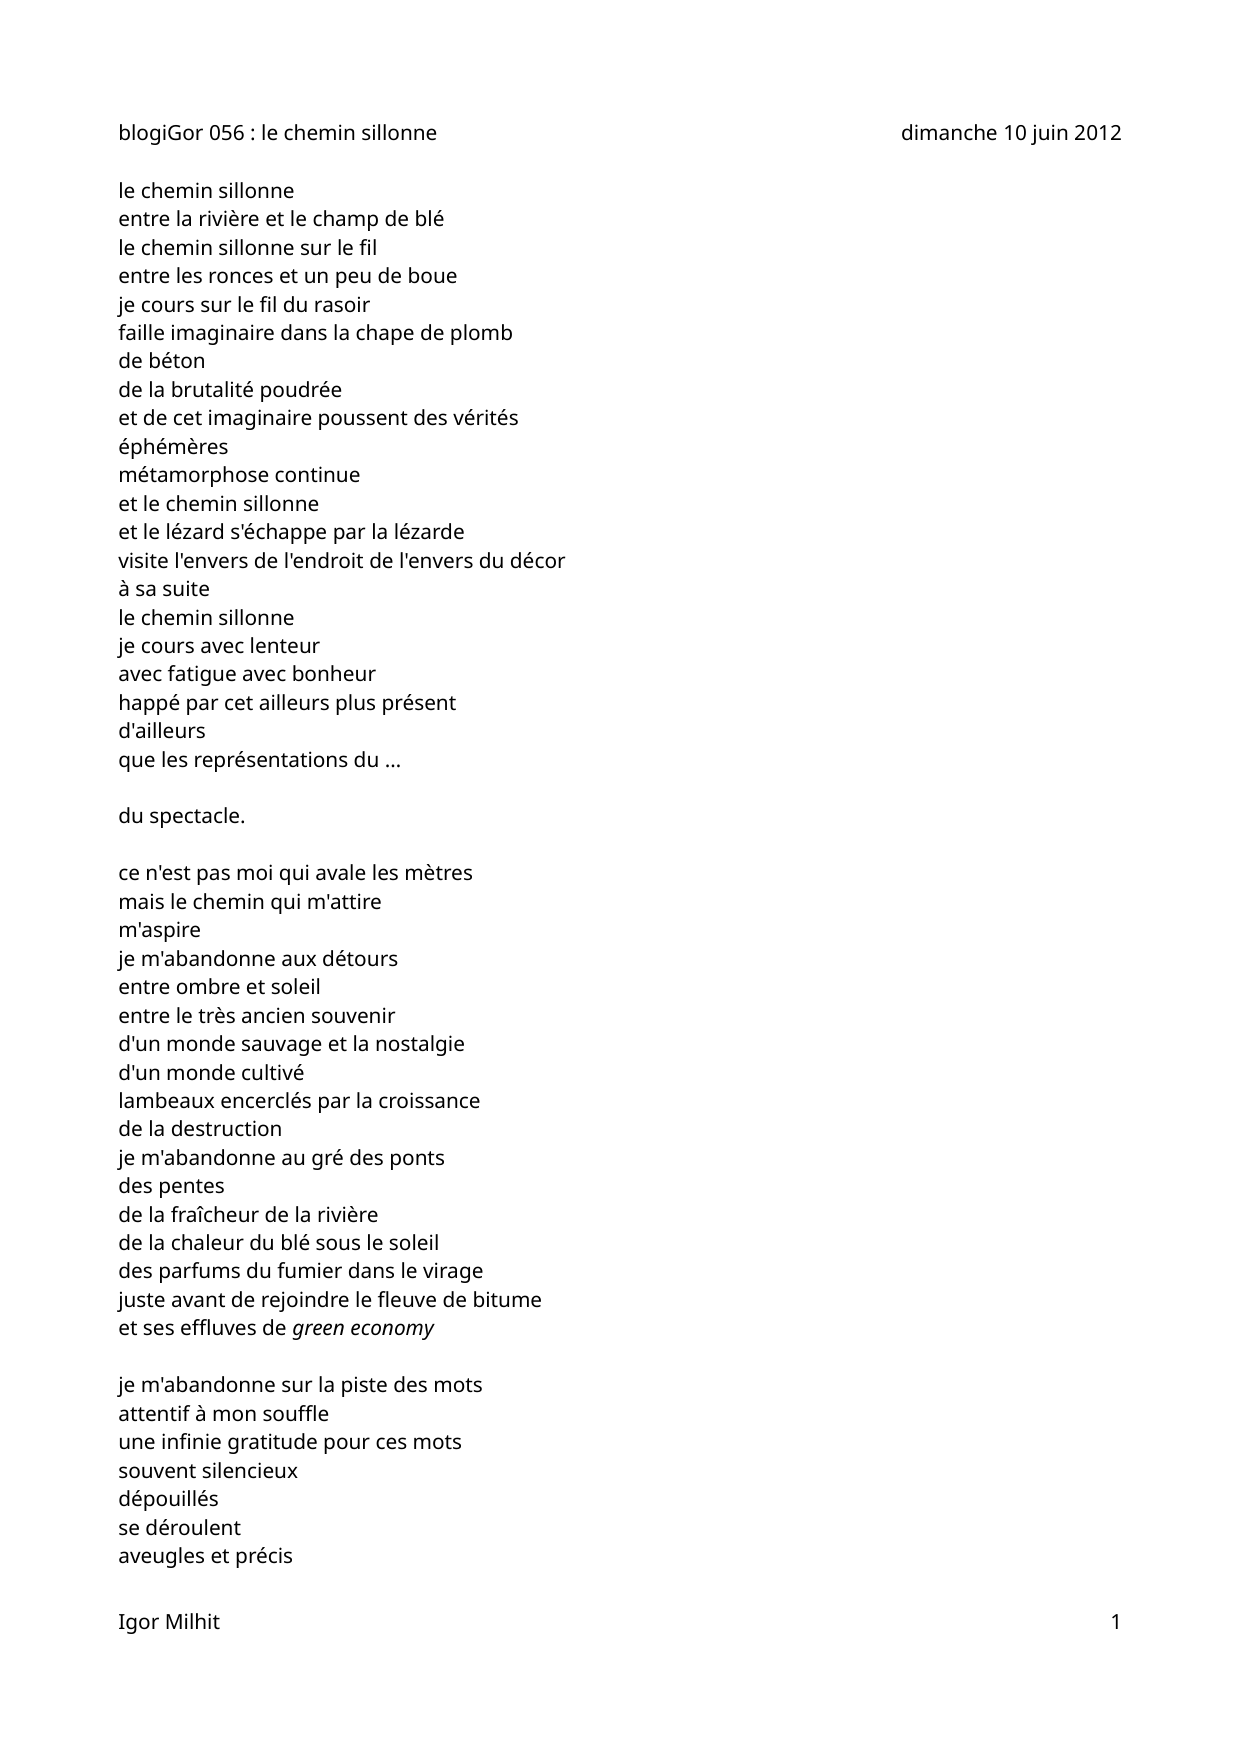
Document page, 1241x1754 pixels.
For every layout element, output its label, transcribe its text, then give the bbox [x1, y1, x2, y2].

text ce n'est pas moi qui avale les mètres mais le chemin qui m'attire m'aspire je m'abandonne aux détours entre ombre et soleil entre le très ancien souvenir d'un monde sauvage et la nostalgie d'un monde cultivé lambeaux encerclés par la croissance de la destruction je m'abandonne au gré des ponts des pentes de la fraîcheur de la rivière de la chaleur du blé sous le soleil des parfums du fumier dans le virage juste avant de rejoindre le fleuve de bitume et ses effluves de green economy [118, 858, 1122, 1342]
text je m'abandonne sur la piste des mots attentif à mon souffle une infinie gratitude pour ces mots souvent silencieux dépouillés se déroulent aveugles et précis [118, 1370, 1122, 1569]
text le chemin sillonne entre la rivière et le champ de blé le chemin sillonne sur le fil entre les ronces et un peu de boue je cours sur le fil du rasoir faille imaginaire dans la chape de plomb de béton de la brutalité poudrée et de cet imaginaire poussent des vérités éphémères métamorphose continue et le chemin sillonne et le lézard s'échappe par la lézarde visite l'envers de l'endroit de l'envers du décor à sa suite le chemin sillonne je cours avec lenteur avec fatigue avec bonheur happé par cet ailleurs plus présent d'ailleurs que les représentations du … du spectacle. [118, 176, 1122, 830]
